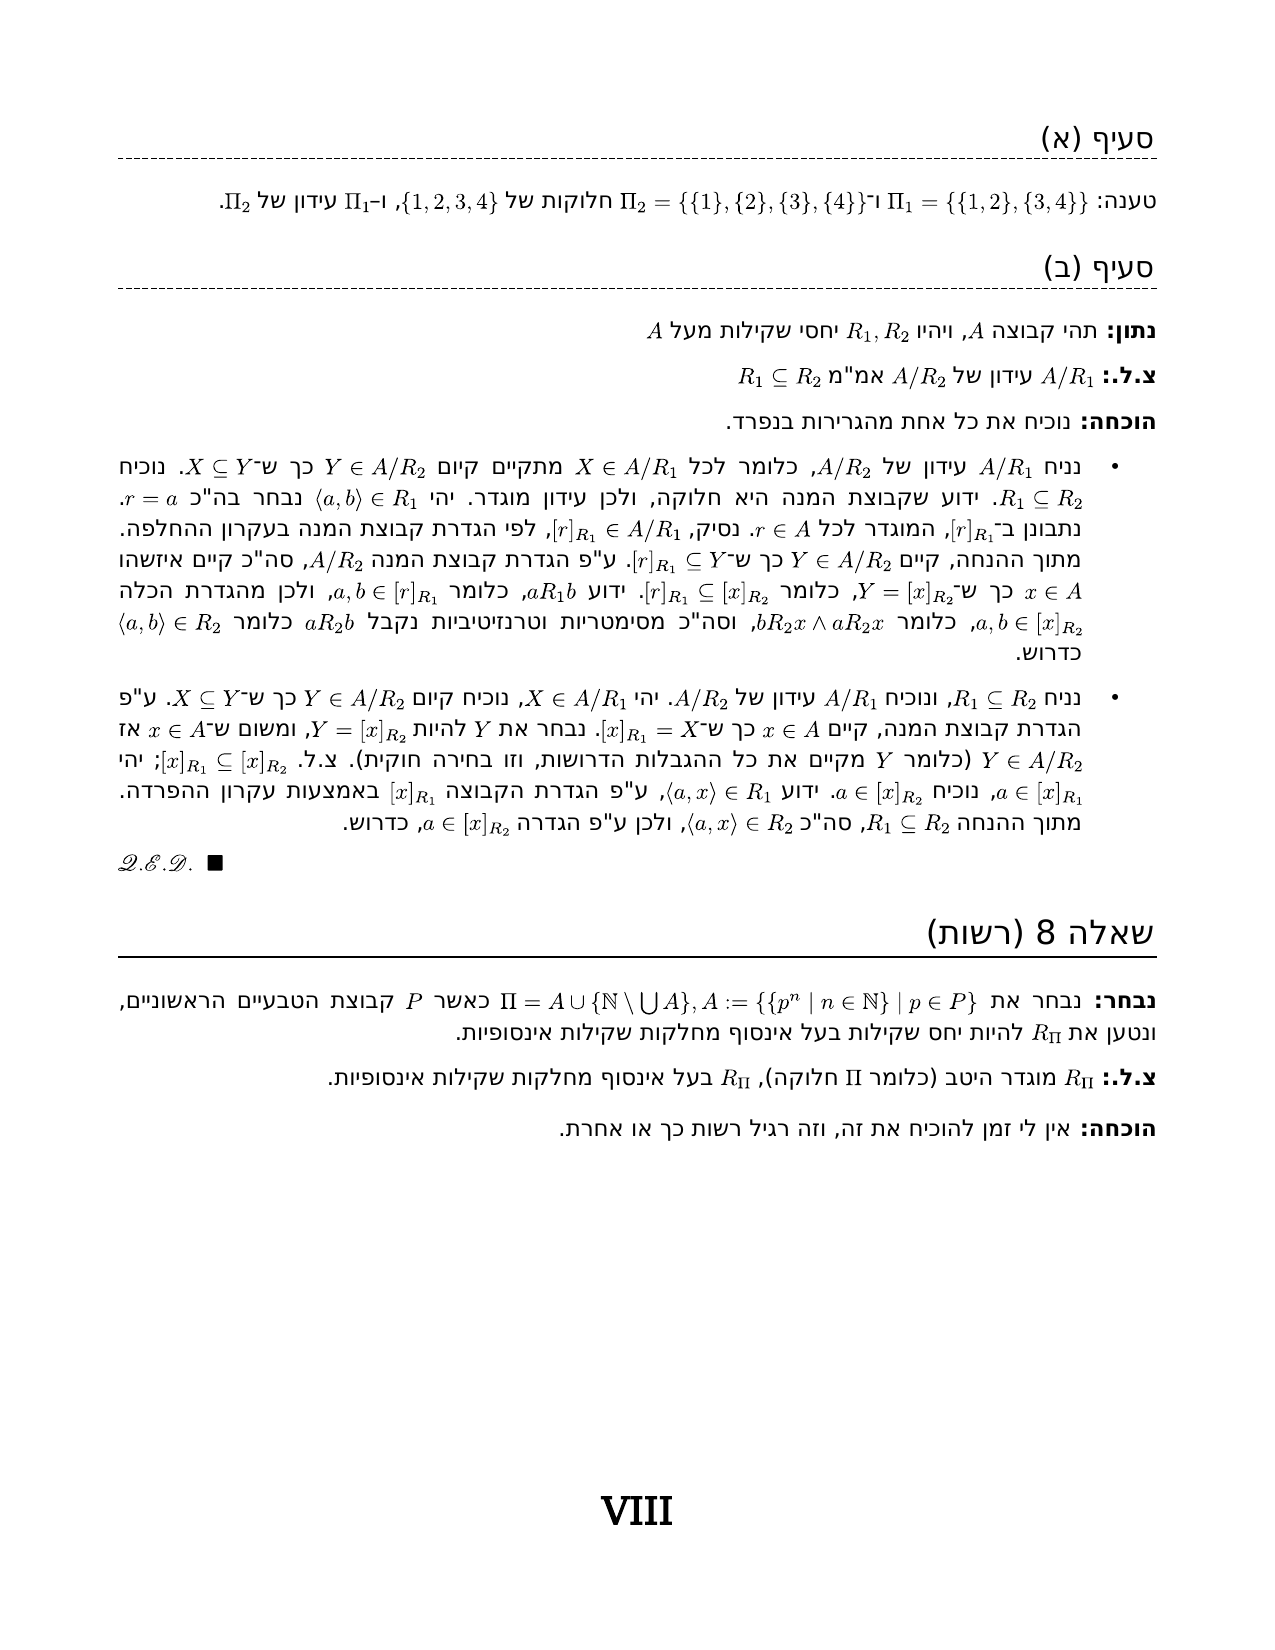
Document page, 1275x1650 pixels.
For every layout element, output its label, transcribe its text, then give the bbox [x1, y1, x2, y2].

text צ.ל.: מוגדר היטב (כלומר חלוקה), בעל אינסוף מחלקות שקילות אינסופיות. [118, 1064, 1157, 1091]
text הוכחה: נוכיח את כל אחת מהגרירות בנפרד. [118, 408, 1157, 434]
text טענה: ו־ חלוקות של , ו– עידון של . [118, 187, 1157, 214]
subtitle סעיף (א) [118, 118, 1157, 158]
text נתון: תהי קבוצה , ויהיו יחסי שקילות מעל [118, 317, 1157, 344]
text נבחר: נבחר את כאשר קבוצת הטבעיים הראשוניים, ונטען את להיות יחס שקילות בעל אינסוף מחלקות שקילות אינסופיות. [118, 988, 1157, 1045]
subtitle שאלה 8 (רשות) [118, 911, 1157, 956]
text הוכחה: אין לי זמן להוכיח את זה, וזה רגיל רשות כך או אחרת. [118, 1115, 1157, 1142]
subtitle סעיף (ב) [118, 248, 1157, 288]
list נניח , ונוכיח עידון של . יהי , נוכיח קיום כך ש־. ע"פ הגדרת קבוצת המנה, קיים כך ש־. נבחר את להיות , ומשום ש־ אז (כלומר מקיים את כל ההגבלות הדרושות, וזו בחירה חוקית). צ.ל. ; יהי , נוכיח . ידוע , ע"פ הגדרת הקבוצה באמצעות עקרון ההפרדה. מתוך ההנחה , סה"כ , ולכן ע"פ הגדרה , כדרוש. [118, 684, 1119, 836]
list נניח עידון של , כלומר לכל מתקיים קיום כך ש־. נוכיח . ידוע שקבוצת המנה היא חלוקה, ולכן עידון מוגדר. יהי נבחר בה"כ . נתבונן ב־, המוגדר לכל . נסיק, , לפי הגדרת קבוצת המנה בעקרון ההחלפה. מתוך ההנחה, קיים כך ש־. ע"פ הגדרת קבוצת המנה , סה"כ קיים איזשהו כך ש־, כלומר . ידוע , כלומר , ולכן מהגדרת הכלה , כלומר , וסה"כ מסימטריות וטרנזיטיביות נקבל כלומר כדרוש. [118, 453, 1119, 666]
text צ.ל.: עידון של אמ"מ [118, 362, 1157, 389]
